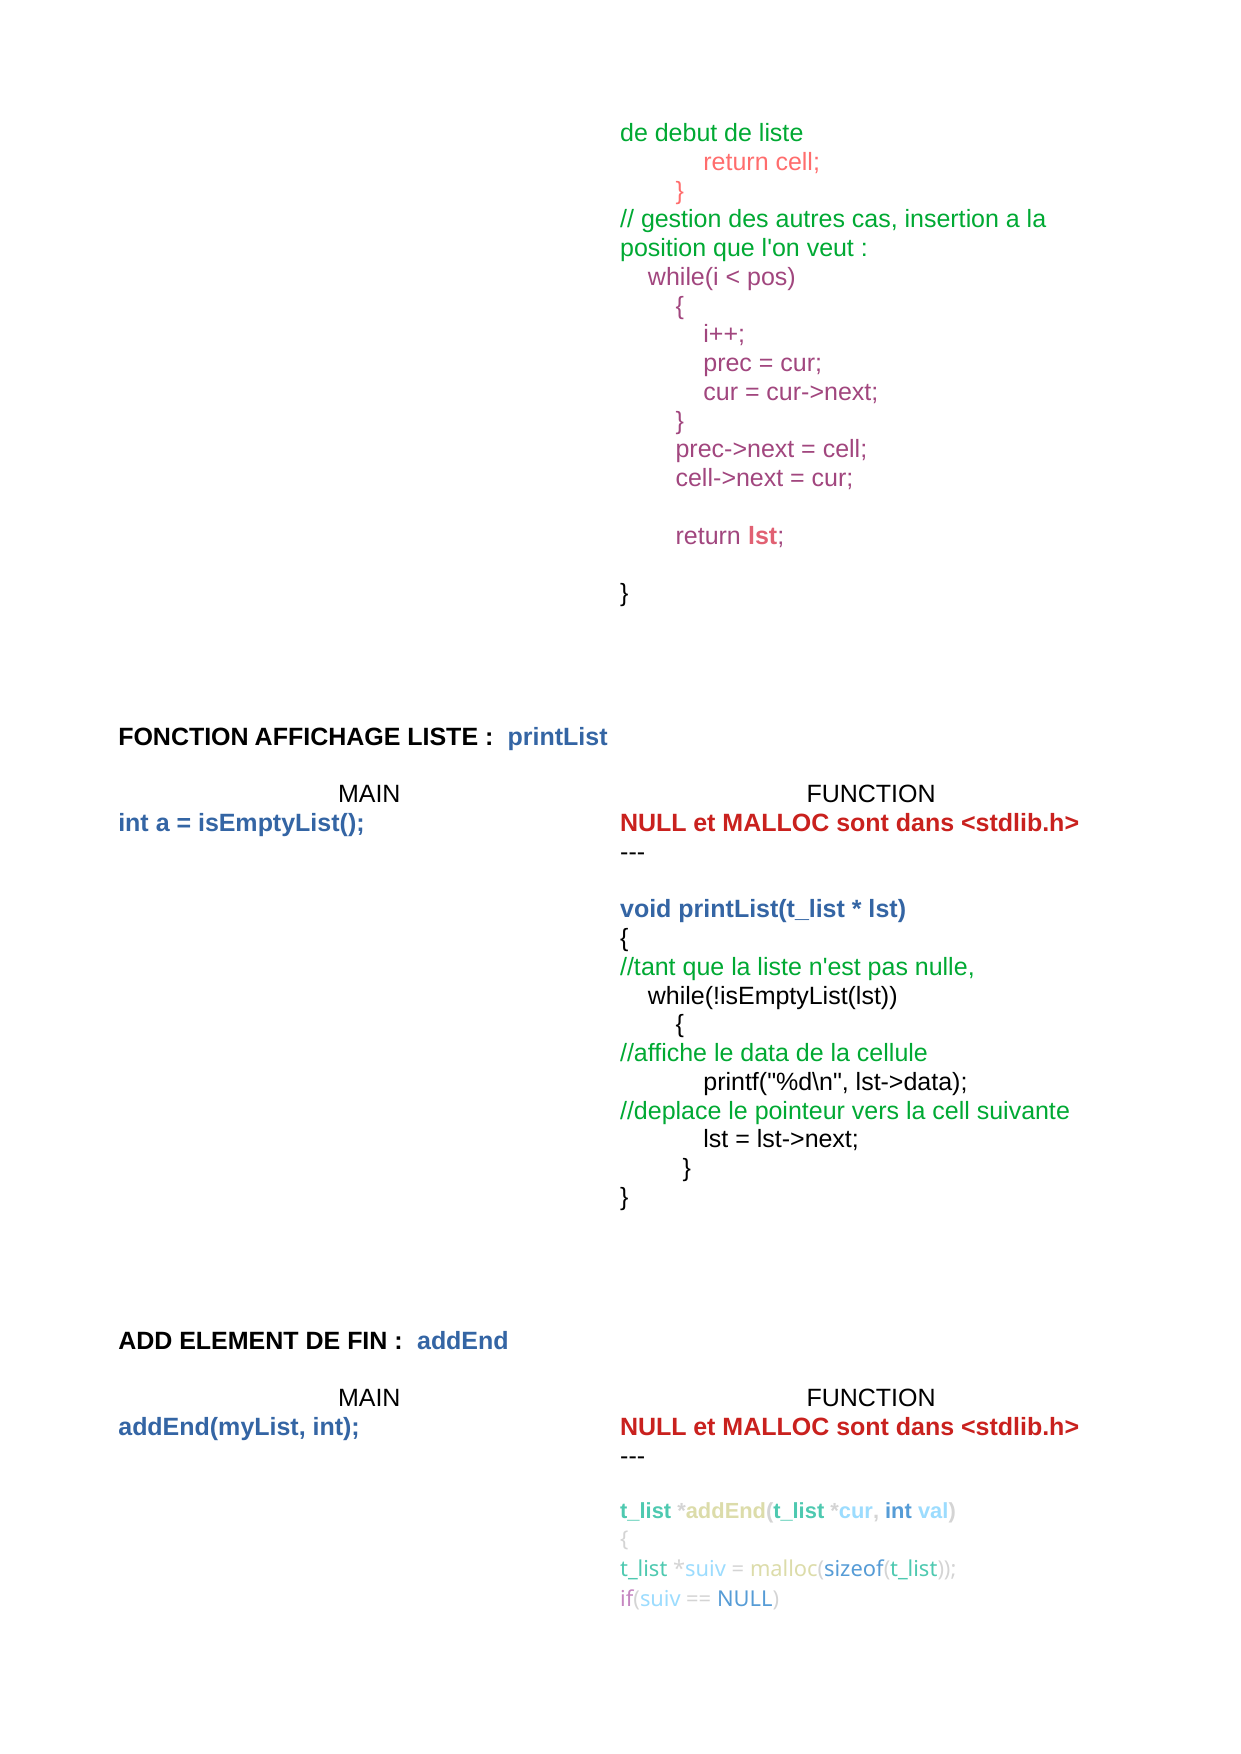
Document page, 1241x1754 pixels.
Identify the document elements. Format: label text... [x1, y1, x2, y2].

table_cell int a = isEmptyList(); [118, 808, 620, 1239]
table_header FUNCTION [620, 1383, 1122, 1412]
table_cell addEnd(myList, int); [118, 1412, 620, 1613]
table_cell NULL et MALLOC sont dans <stdlib.h> --- t_list *addEnd(t_list *cur, int val) { t_list *suiv = malloc(sizeof(t_list)); if(suiv == NULL) [620, 1412, 1122, 1613]
table_cell NULL et MALLOC sont dans <stdlib.h> --- void printList(t_list * lst) { //tant que la liste n'est pas nulle, while(!isEmptyList(lst)) { //affiche le data de la cellule printf("%d\n", lst->data); //deplace le pointeur vers la cell suivante lst = lst->next; } } [620, 808, 1122, 1239]
table_header FUNCTION [620, 779, 1122, 808]
table_header MAIN [118, 779, 620, 808]
table_cell de debut de liste return cell; } // gestion des autres cas, insertion a la position que l'on veut : while(i < pos) { i++; prec = cur; cur = cur->next; } prec->next = cell; cell->next = cur; return lst; } [620, 118, 1122, 636]
table_cell [118, 118, 620, 636]
text ADD ELEMENT DE FIN : addEnd [118, 1326, 1122, 1354]
text FONCTION AFFICHAGE LISTE : printList [118, 722, 1122, 751]
table_header MAIN [118, 1383, 620, 1412]
